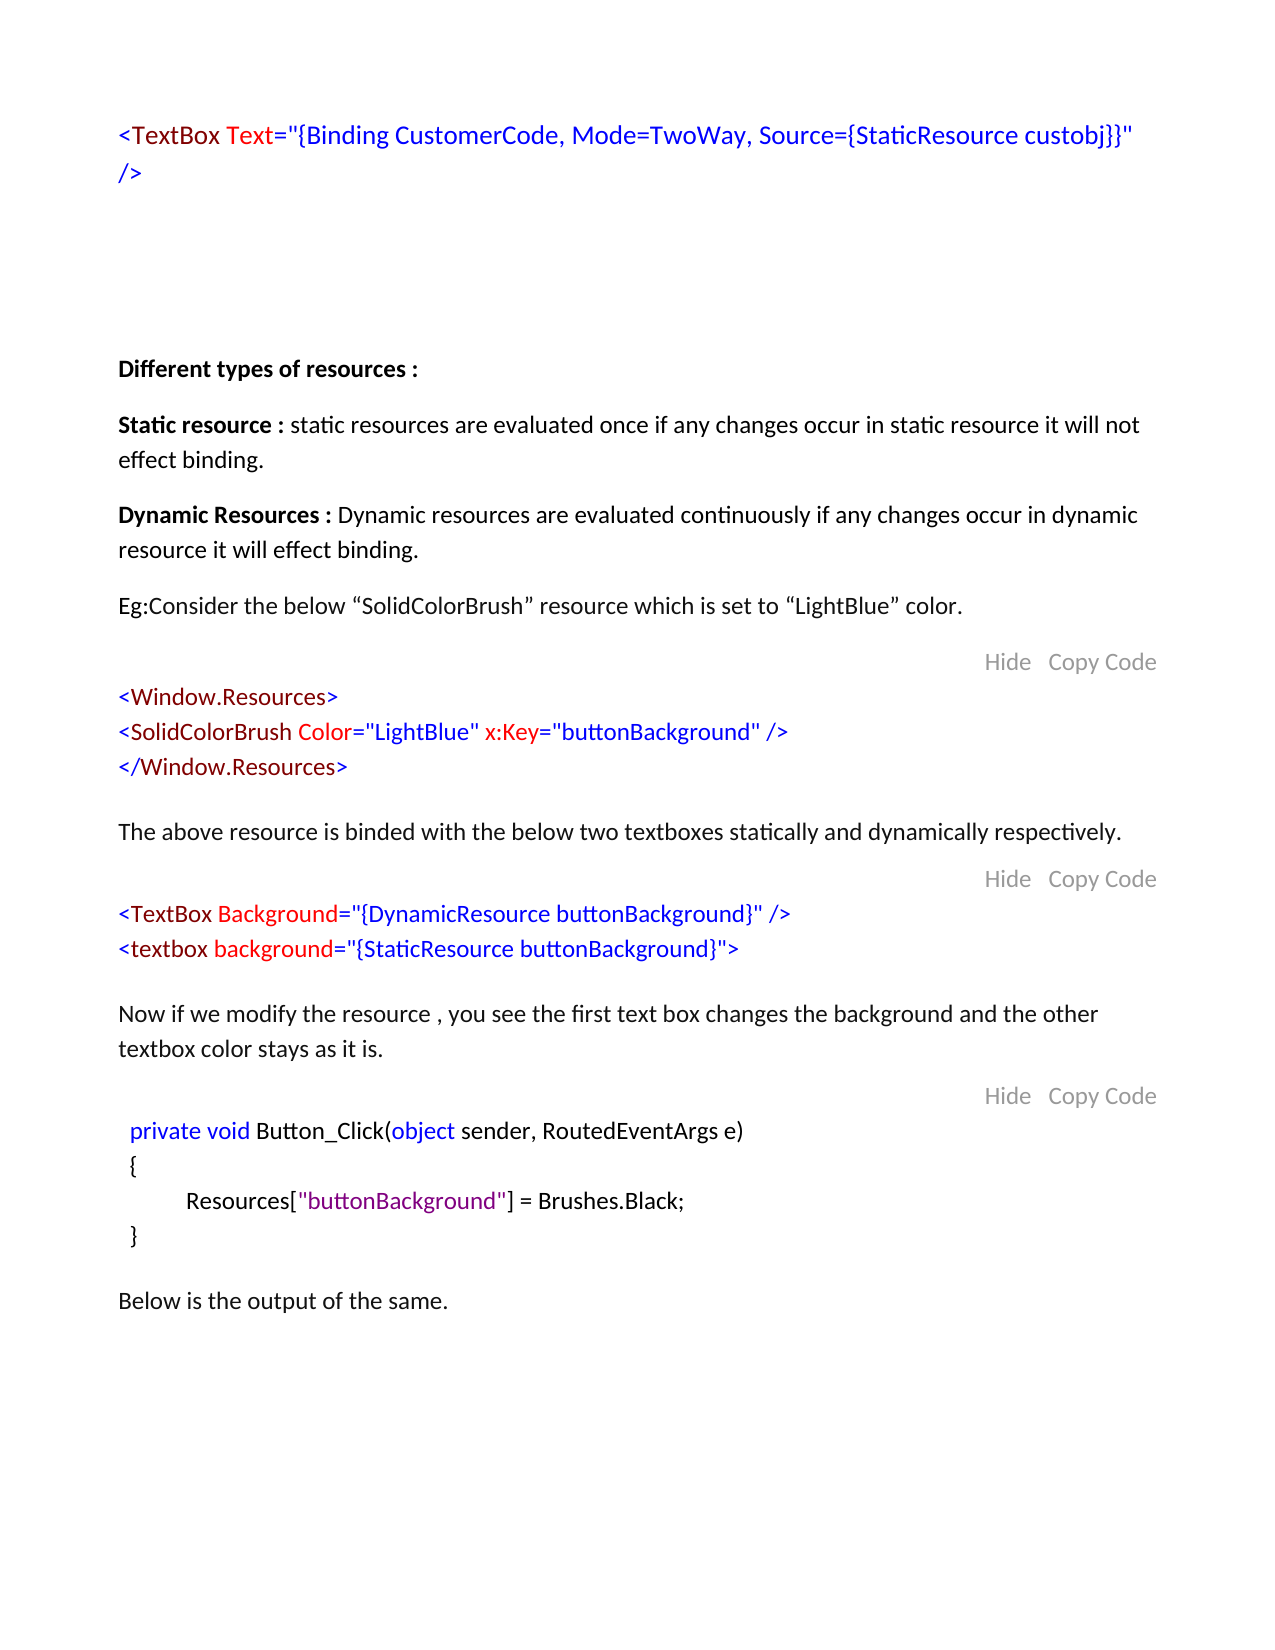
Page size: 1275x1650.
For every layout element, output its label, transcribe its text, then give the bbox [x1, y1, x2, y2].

text </Window.Resources> [118, 751, 1157, 782]
text <textbox background="{StaticResource buttonBackground}"> [118, 933, 1157, 964]
text Different types of resources : [118, 353, 1157, 383]
text Below is the output of the same. [118, 1285, 1157, 1315]
text <SolidColorBrush Color="LightBlue" x:Key="buttonBackground" /> [118, 716, 1157, 747]
text } [118, 1220, 1157, 1251]
text Static resource : static resources are evaluated once if any changes occur in static resource it will not effect binding. [118, 409, 1157, 474]
text <TextBox Text="{Binding CustomerCode, Mode=TwoWay, Source={StaticResource custobj}}" /> [118, 118, 1157, 189]
text private void Button_Click(object sender, RoutedEventArgs e) [118, 1115, 1157, 1146]
text Eg:Consider the below “SolidColorBrush” resource which is set to “LightBlue” color. [118, 591, 1157, 621]
text The above resource is binded with the below two textboxes statically and dynamically respectively. [118, 816, 1157, 846]
text <TextBox Background="{DynamicResource buttonBackground}" /> [118, 898, 1157, 929]
text Dynamic Resources : Dynamic resources are evaluated continuously if any changes occur in dynamic resource it will effect binding. [118, 500, 1157, 565]
text Resources["buttonBackground"] = Brushes.Black; [118, 1185, 1157, 1216]
text <Window.Resources> [118, 681, 1157, 712]
text Hide Copy Code [118, 646, 1157, 677]
text { [118, 1150, 1157, 1181]
text Hide Copy Code [118, 863, 1157, 894]
text Now if we modify the resource , you see the first text box changes the background and the other textbox color stays as it is. [118, 998, 1157, 1063]
text Hide Copy Code [118, 1080, 1157, 1111]
